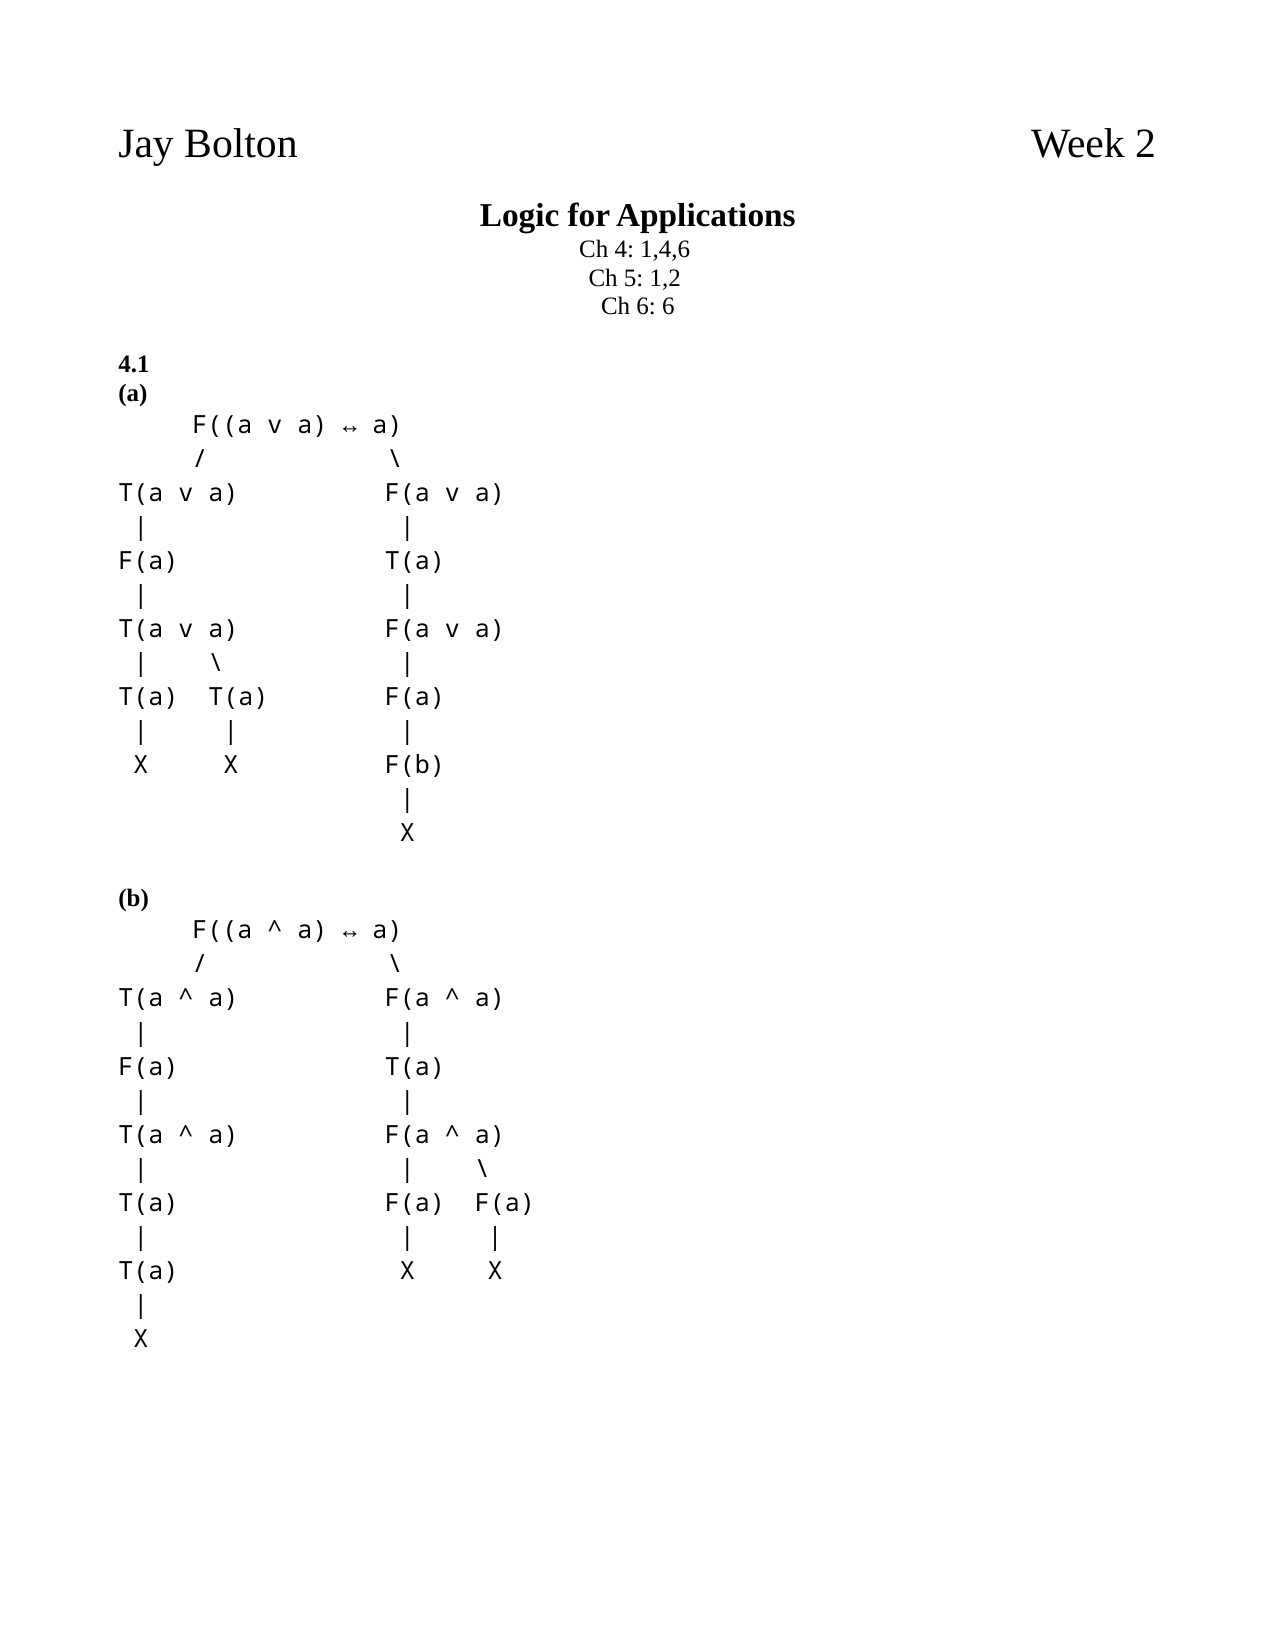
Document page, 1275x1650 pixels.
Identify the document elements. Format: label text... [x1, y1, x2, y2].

text T(a ^ a) F(a ^ a) [118, 1116, 1157, 1150]
text / \ [118, 440, 1157, 474]
text Logic for Applications [118, 196, 1157, 234]
text 4.1 [118, 349, 1157, 378]
text X [118, 815, 1157, 849]
text | | | [118, 1218, 1157, 1253]
text T(a v a) F(a v a) [118, 611, 1157, 645]
text F(a) T(a) [118, 543, 1157, 577]
text | | [118, 508, 1157, 543]
text / \ [118, 946, 1157, 980]
text F(a) T(a) [118, 1048, 1157, 1082]
text F((a v a) ↔ a) [118, 406, 1157, 440]
text | | [118, 577, 1157, 611]
text | [118, 1287, 1157, 1321]
text | \ | T(a) T(a) F(a) [118, 645, 1157, 713]
text X [118, 1321, 1157, 1355]
text T(a v a) F(a v a) [118, 474, 1157, 508]
text T(a ^ a) F(a ^ a) [118, 980, 1157, 1014]
text F((a ^ a) ↔ a) [118, 912, 1157, 946]
text (b) [118, 883, 1157, 912]
text Ch 4: 1,4,6 Ch 5: 1,2 Ch 6: 6 [118, 234, 1157, 320]
text (a) [118, 378, 1157, 406]
text | | [118, 1014, 1157, 1048]
text X X F(b) [118, 747, 1157, 781]
text | | [118, 1082, 1157, 1116]
text T(a) X X [118, 1253, 1157, 1287]
text | | \ T(a) F(a) F(a) [118, 1150, 1157, 1218]
text | | | [118, 713, 1157, 747]
text | [118, 781, 1157, 815]
